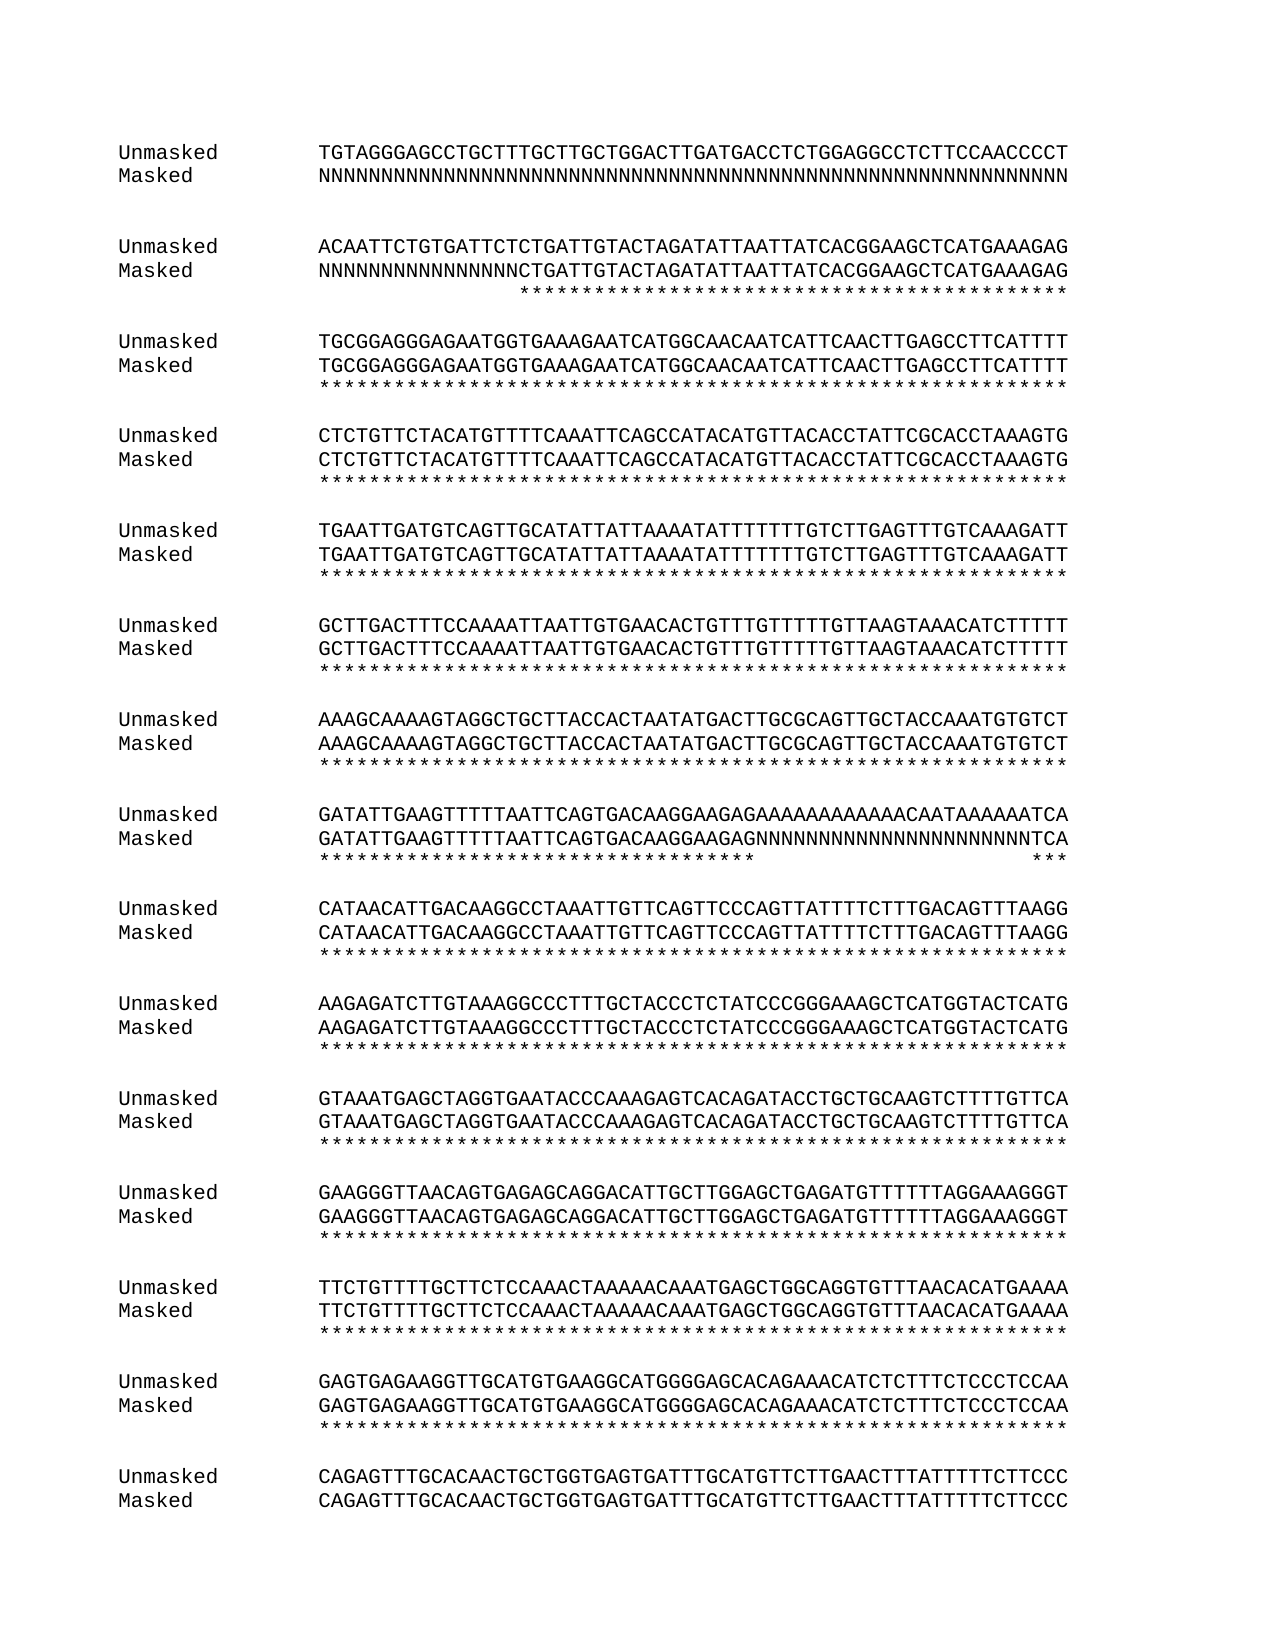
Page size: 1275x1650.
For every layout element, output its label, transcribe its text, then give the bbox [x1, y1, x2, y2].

text ************************************************************ [118, 1324, 1157, 1348]
text Masked TGCGGAGGGAGAATGGTGAAAGAATCATGGCAACAATCATTCAACTTGAGCCTTCATTTT [118, 354, 1157, 378]
text Unmasked AAGAGATCTTGTAAAGGCCCTTTGCTACCCTCTATCCCGGGAAAGCTCATGGTACTCATG [118, 993, 1157, 1017]
text Masked CATAACATTGACAAGGCCTAAATTGTTCAGTTCCCAGTTATTTTCTTTGACAGTTTAAGG [118, 922, 1157, 946]
text Masked TTCTGTTTTGCTTCTCCAAACTAAAAACAAATGAGCTGGCAGGTGTTTAACACATGAAAA [118, 1300, 1157, 1324]
text Masked GAAGGGTTAACAGTGAGAGCAGGACATTGCTTGGAGCTGAGATGTTTTTTAGGAAAGGGT [118, 1206, 1157, 1229]
text Masked NNNNNNNNNNNNNNNNCTGATTGTACTAGATATTAATTATCACGGAAGCTCATGAAAGAG [118, 260, 1157, 284]
text Unmasked TGCGGAGGGAGAATGGTGAAAGAATCATGGCAACAATCATTCAACTTGAGCCTTCATTTT [118, 331, 1157, 354]
text Masked GTAAATGAGCTAGGTGAATACCCAAAGAGTCACAGATACCTGCTGCAAGTCTTTTGTTCA [118, 1111, 1157, 1135]
text Masked GAGTGAGAAGGTTGCATGTGAAGGCATGGGGAGCACAGAAACATCTCTTTCTCCCTCCAA [118, 1395, 1157, 1419]
text ******************************************** [118, 284, 1157, 307]
text Masked TGAATTGATGTCAGTTGCATATTATTAAAATATTTTTTTGTCTTGAGTTTGTCAAAGATT [118, 544, 1157, 567]
text Unmasked TGTAGGGAGCCTGCTTTGCTTGCTGGACTTGATGACCTCTGGAGGCCTCTTCCAACCCCT [118, 142, 1157, 165]
text Masked NNNNNNNNNNNNNNNNNNNNNNNNNNNNNNNNNNNNNNNNNNNNNNNNNNNNNNNNNNNN [118, 165, 1157, 189]
text Unmasked AAAGCAAAAGTAGGCTGCTTACCACTAATATGACTTGCGCAGTTGCTACCAAATGTGTCT [118, 709, 1157, 733]
text ************************************************************ [118, 1419, 1157, 1442]
text Unmasked GATATTGAAGTTTTTAATTCAGTGACAAGGAAGAGAAAAAAAAAAAACAATAAAAAATCA [118, 804, 1157, 827]
text Masked CTCTGTTCTACATGTTTTCAAATTCAGCCATACATGTTACACCTATTCGCACCTAAAGTG [118, 449, 1157, 473]
text Masked GCTTGACTTTCCAAAATTAATTGTGAACACTGTTTGTTTTTGTTAAGTAAACATCTTTTT [118, 638, 1157, 662]
text ************************************************************ [118, 1040, 1157, 1064]
text ************************************************************ [118, 1229, 1157, 1253]
text Unmasked GAAGGGTTAACAGTGAGAGCAGGACATTGCTTGGAGCTGAGATGTTTTTTAGGAAAGGGT [118, 1182, 1157, 1206]
text Unmasked GCTTGACTTTCCAAAATTAATTGTGAACACTGTTTGTTTTTGTTAAGTAAACATCTTTTT [118, 615, 1157, 638]
text ************************************************************ [118, 946, 1157, 969]
text Unmasked TGAATTGATGTCAGTTGCATATTATTAAAATATTTTTTTGTCTTGAGTTTGTCAAAGATT [118, 520, 1157, 544]
text Masked AAGAGATCTTGTAAAGGCCCTTTGCTACCCTCTATCCCGGGAAAGCTCATGGTACTCATG [118, 1017, 1157, 1040]
text Unmasked CAGAGTTTGCACAACTGCTGGTGAGTGATTTGCATGTTCTTGAACTTTATTTTTCTTCCC [118, 1466, 1157, 1489]
text ************************************************************ [118, 378, 1157, 402]
text ************************************************************ [118, 1135, 1157, 1158]
text ************************************************************ [118, 757, 1157, 780]
text Masked GATATTGAAGTTTTTAATTCAGTGACAAGGAAGAGNNNNNNNNNNNNNNNNNNNNNNTCA [118, 827, 1157, 851]
text ************************************************************ [118, 473, 1157, 496]
text Unmasked GAGTGAGAAGGTTGCATGTGAAGGCATGGGGAGCACAGAAACATCTCTTTCTCCCTCCAA [118, 1371, 1157, 1395]
text Unmasked CTCTGTTCTACATGTTTTCAAATTCAGCCATACATGTTACACCTATTCGCACCTAAAGTG [118, 426, 1157, 449]
text Masked CAGAGTTTGCACAACTGCTGGTGAGTGATTTGCATGTTCTTGAACTTTATTTTTCTTCCC [118, 1489, 1157, 1513]
text ************************************************************ [118, 567, 1157, 591]
text Masked AAAGCAAAAGTAGGCTGCTTACCACTAATATGACTTGCGCAGTTGCTACCAAATGTGTCT [118, 733, 1157, 757]
text Unmasked TTCTGTTTTGCTTCTCCAAACTAAAAACAAATGAGCTGGCAGGTGTTTAACACATGAAAA [118, 1277, 1157, 1300]
text *********************************** *** [118, 851, 1157, 875]
text Unmasked ACAATTCTGTGATTCTCTGATTGTACTAGATATTAATTATCACGGAAGCTCATGAAAGAG [118, 236, 1157, 260]
text ************************************************************ [118, 662, 1157, 686]
text Unmasked GTAAATGAGCTAGGTGAATACCCAAAGAGTCACAGATACCTGCTGCAAGTCTTTTGTTCA [118, 1088, 1157, 1111]
text Unmasked CATAACATTGACAAGGCCTAAATTGTTCAGTTCCCAGTTATTTTCTTTGACAGTTTAAGG [118, 898, 1157, 922]
